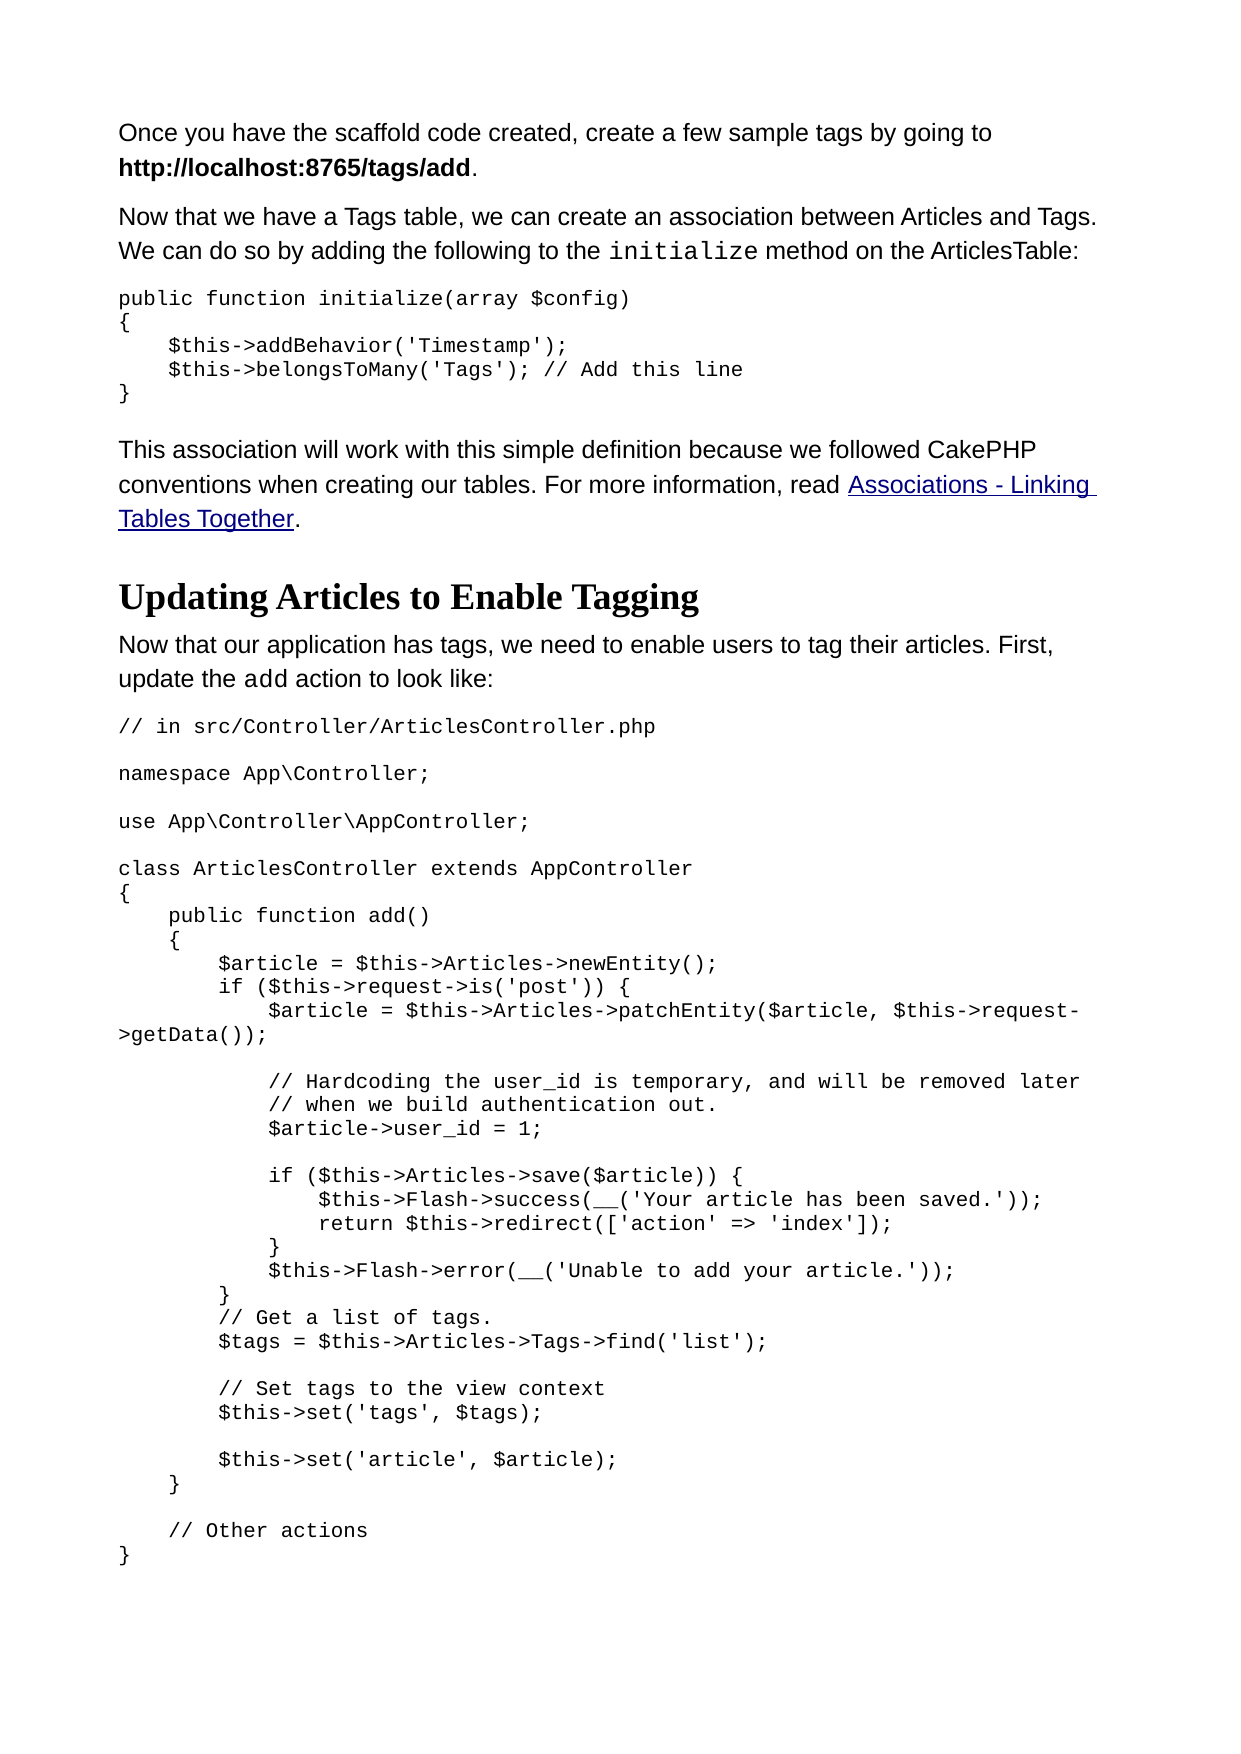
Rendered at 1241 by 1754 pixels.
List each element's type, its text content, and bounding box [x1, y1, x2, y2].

text Once you have the scaffold code created, create a few sample tags by going to http://localhost:8765/tags/add. [118, 118, 1122, 181]
subtitle Updating Articles to Enable Tagging [118, 574, 1122, 617]
text $this->set('tags', $tags); [118, 1402, 1122, 1426]
text Now that we have a Tags table, we can create an association between Articles and Tags. We can do so by adding the following to the initialize method on the ArticlesTable: [118, 202, 1122, 267]
text // Set tags to the view context [118, 1378, 1122, 1402]
text } [118, 382, 1122, 406]
text { [118, 311, 1122, 335]
text // in src/Controller/ArticlesController.php [118, 716, 1122, 740]
text public function add() [118, 905, 1122, 929]
text $this->Flash->success(__('Your article has been saved.')); [118, 1189, 1122, 1213]
text $article->user_id = 1; [118, 1118, 1122, 1142]
text use App\Controller\AppController; [118, 811, 1122, 834]
text // Get a list of tags. [118, 1307, 1122, 1331]
text $article = $this->Articles->patchEntity($article, $this->request->getData()); [118, 1000, 1122, 1047]
text public function initialize(array $config) [118, 288, 1122, 311]
text $this->addBehavior('Timestamp'); [118, 335, 1122, 359]
text if ($this->request->is('post')) { [118, 976, 1122, 1000]
text This association will work with this simple definition because we followed CakePHP conventions when creating our tables. For more information, read Associations - Linking Tables Together. [118, 436, 1122, 533]
text $article = $this->Articles->newEntity(); [118, 953, 1122, 976]
text $this->set('article', $article); [118, 1449, 1122, 1473]
text } [118, 1236, 1122, 1260]
text } [118, 1544, 1122, 1567]
text { [118, 929, 1122, 953]
text $this->Flash->error(__('Unable to add your article.')); [118, 1260, 1122, 1284]
text } [118, 1284, 1122, 1307]
text if ($this->Articles->save($article)) { [118, 1165, 1122, 1189]
text { [118, 882, 1122, 905]
text $this->belongsToMany('Tags'); // Add this line [118, 359, 1122, 382]
text return $this->redirect(['action' => 'index']); [118, 1213, 1122, 1236]
text // Other actions [118, 1520, 1122, 1544]
text // when we build authentication out. [118, 1094, 1122, 1118]
text class ArticlesController extends AppController [118, 858, 1122, 882]
text // Hardcoding the user_id is temporary, and will be removed later [118, 1071, 1122, 1094]
text } [118, 1473, 1122, 1496]
text namespace App\Controller; [118, 763, 1122, 787]
text Now that our application has tags, we need to enable users to tag their articles. First, update the add action to look like: [118, 630, 1122, 695]
text $tags = $this->Articles->Tags->find('list'); [118, 1331, 1122, 1354]
